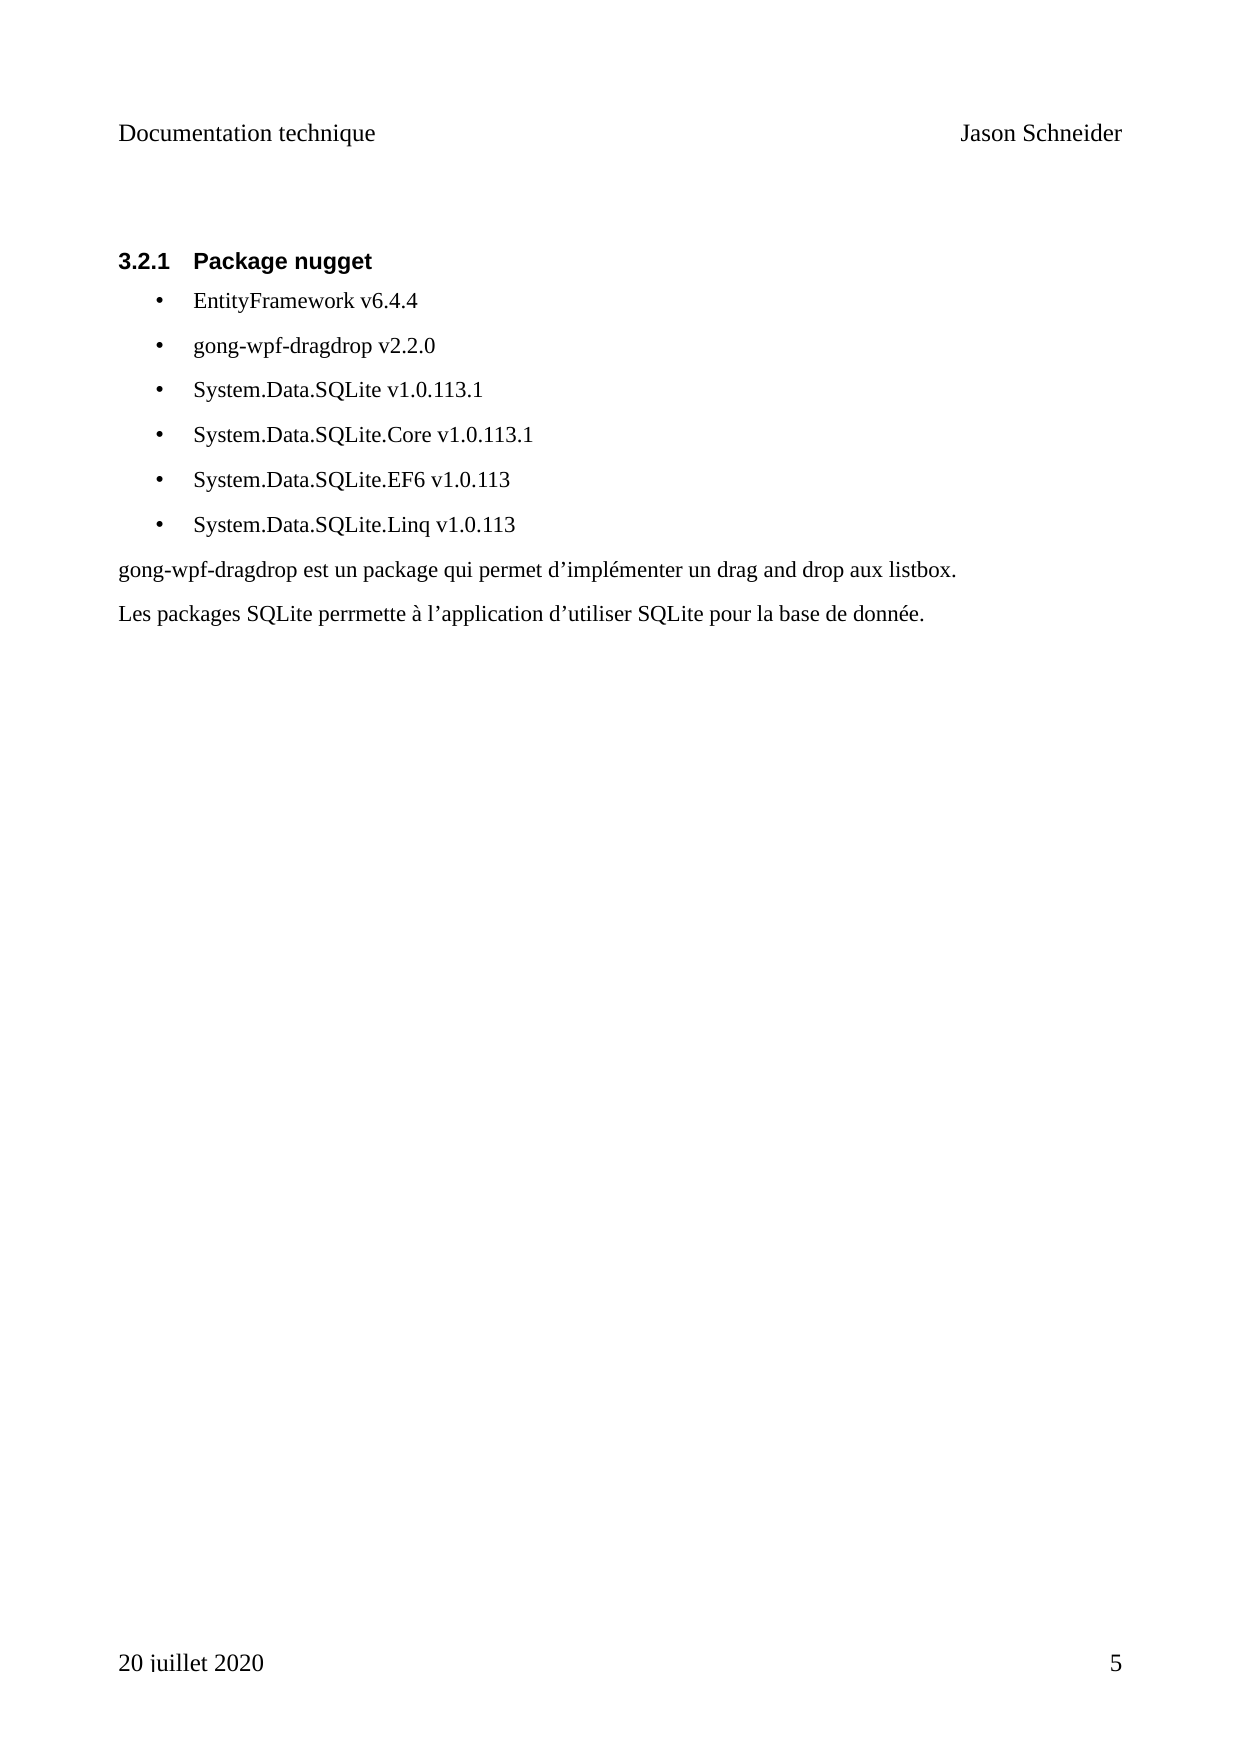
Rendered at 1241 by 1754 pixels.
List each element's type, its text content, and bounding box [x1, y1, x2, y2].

text gong-wpf-dragdrop est un package qui permet d’implémenter un drag and drop aux listbox. [118, 556, 1122, 582]
list gong-wpf-dragdrop v2.2.0 [156, 332, 1122, 358]
list System.Data.SQLite.Linq v1.0.113 [156, 511, 1122, 537]
list System.Data.SQLite.EF6 v1.0.113 [156, 466, 1122, 492]
list System.Data.SQLite.Core v1.0.113.1 [156, 421, 1122, 448]
subtitle Package nugget [118, 248, 1122, 274]
list System.Data.SQLite v1.0.113.1 [156, 376, 1122, 403]
text Les packages SQLite perrmette à l’application d’utiliser SQLite pour la base de donnée. [118, 600, 1122, 627]
list EntityFramework v6.4.4 [156, 287, 1122, 313]
